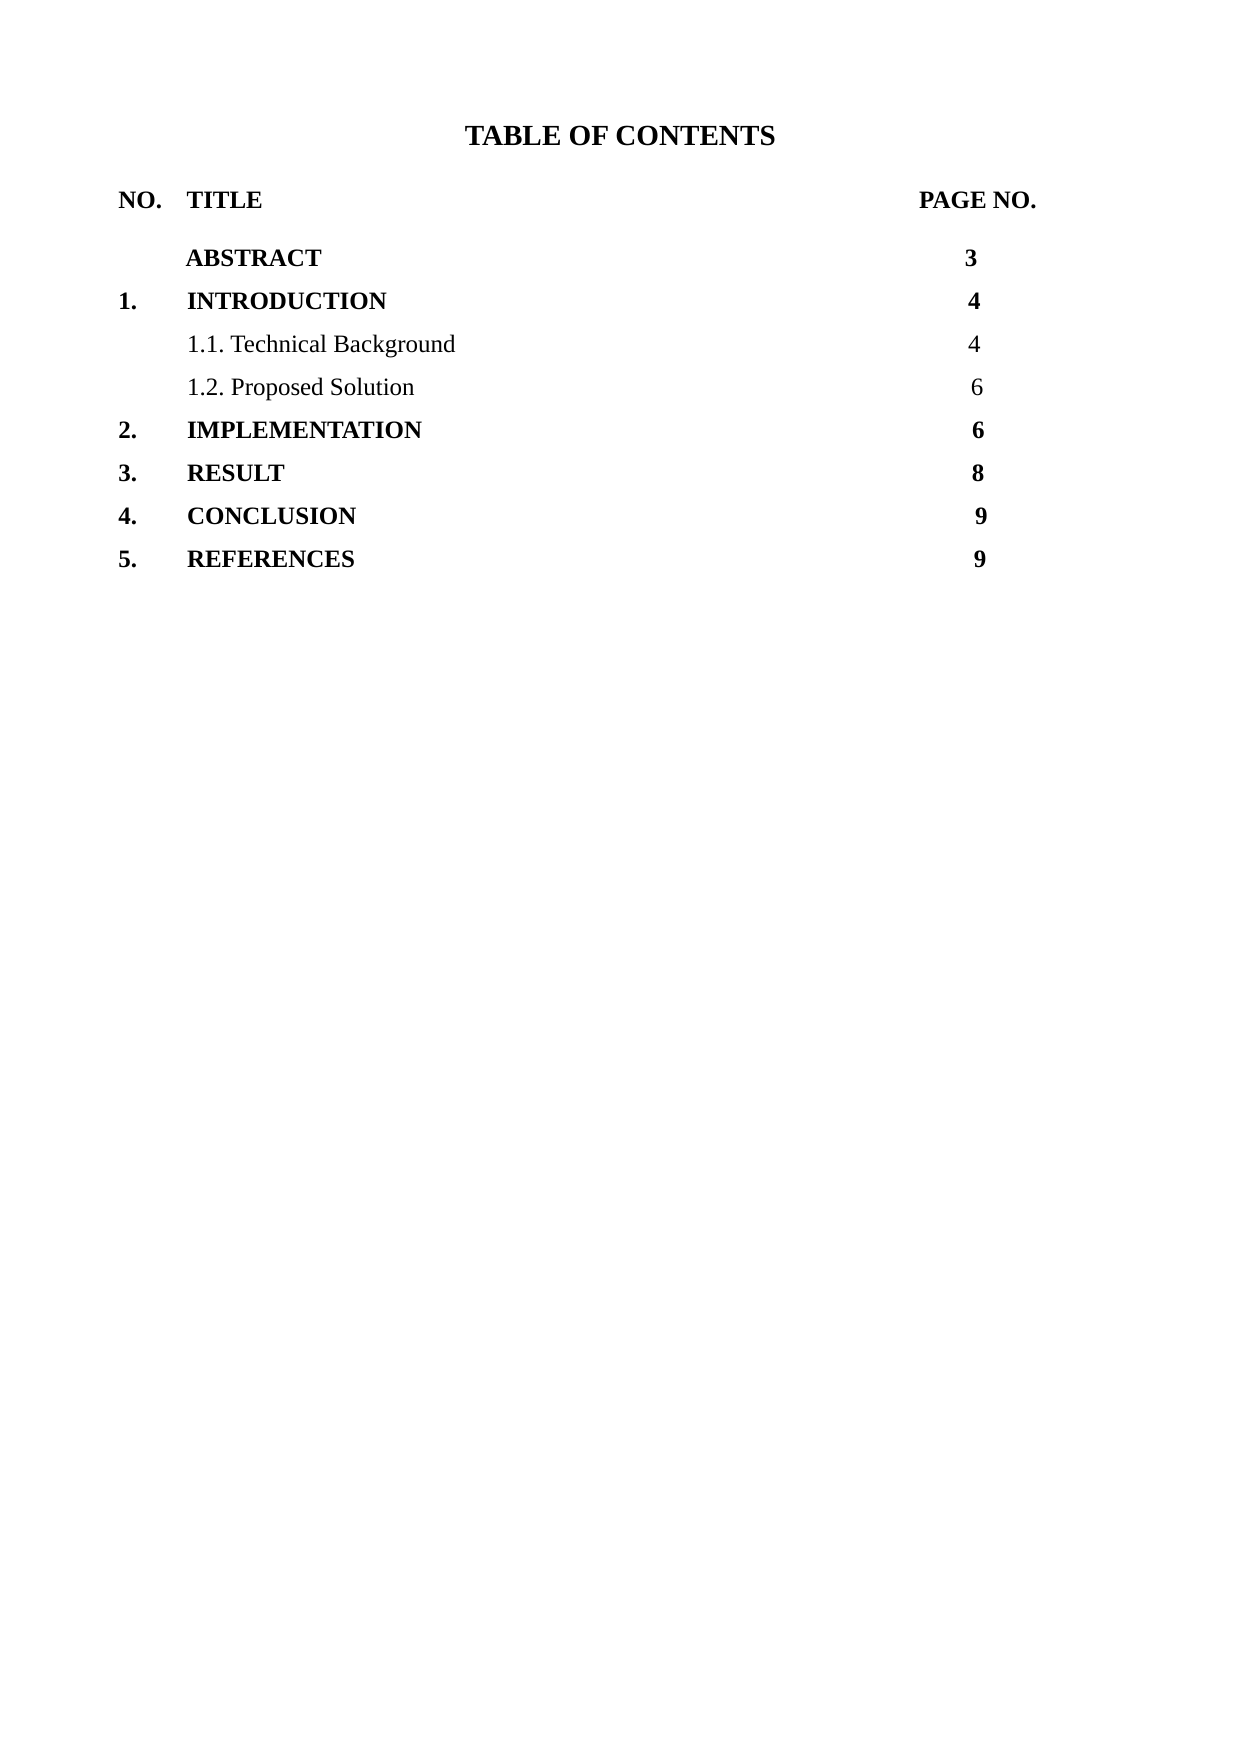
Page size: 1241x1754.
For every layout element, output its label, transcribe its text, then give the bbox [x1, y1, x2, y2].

text 1.2. Proposed Solution 6 [118, 372, 1122, 401]
text 1. INTRODUCTION 4 [118, 286, 1122, 314]
text 4. CONCLUSION 9 [118, 501, 1122, 530]
text NO. TITLE PAGE NO. [118, 185, 1122, 214]
text ABSTRACT 3 [118, 243, 1122, 271]
text 2. IMPLEMENTATION 6 [118, 415, 1122, 444]
text TABLE OF CONTENTS [118, 118, 1122, 152]
text 5. REFERENCES 9 [118, 544, 1122, 573]
text 1.1. Technical Background 4 [118, 329, 1122, 358]
text 3. RESULT 8 [118, 458, 1122, 487]
